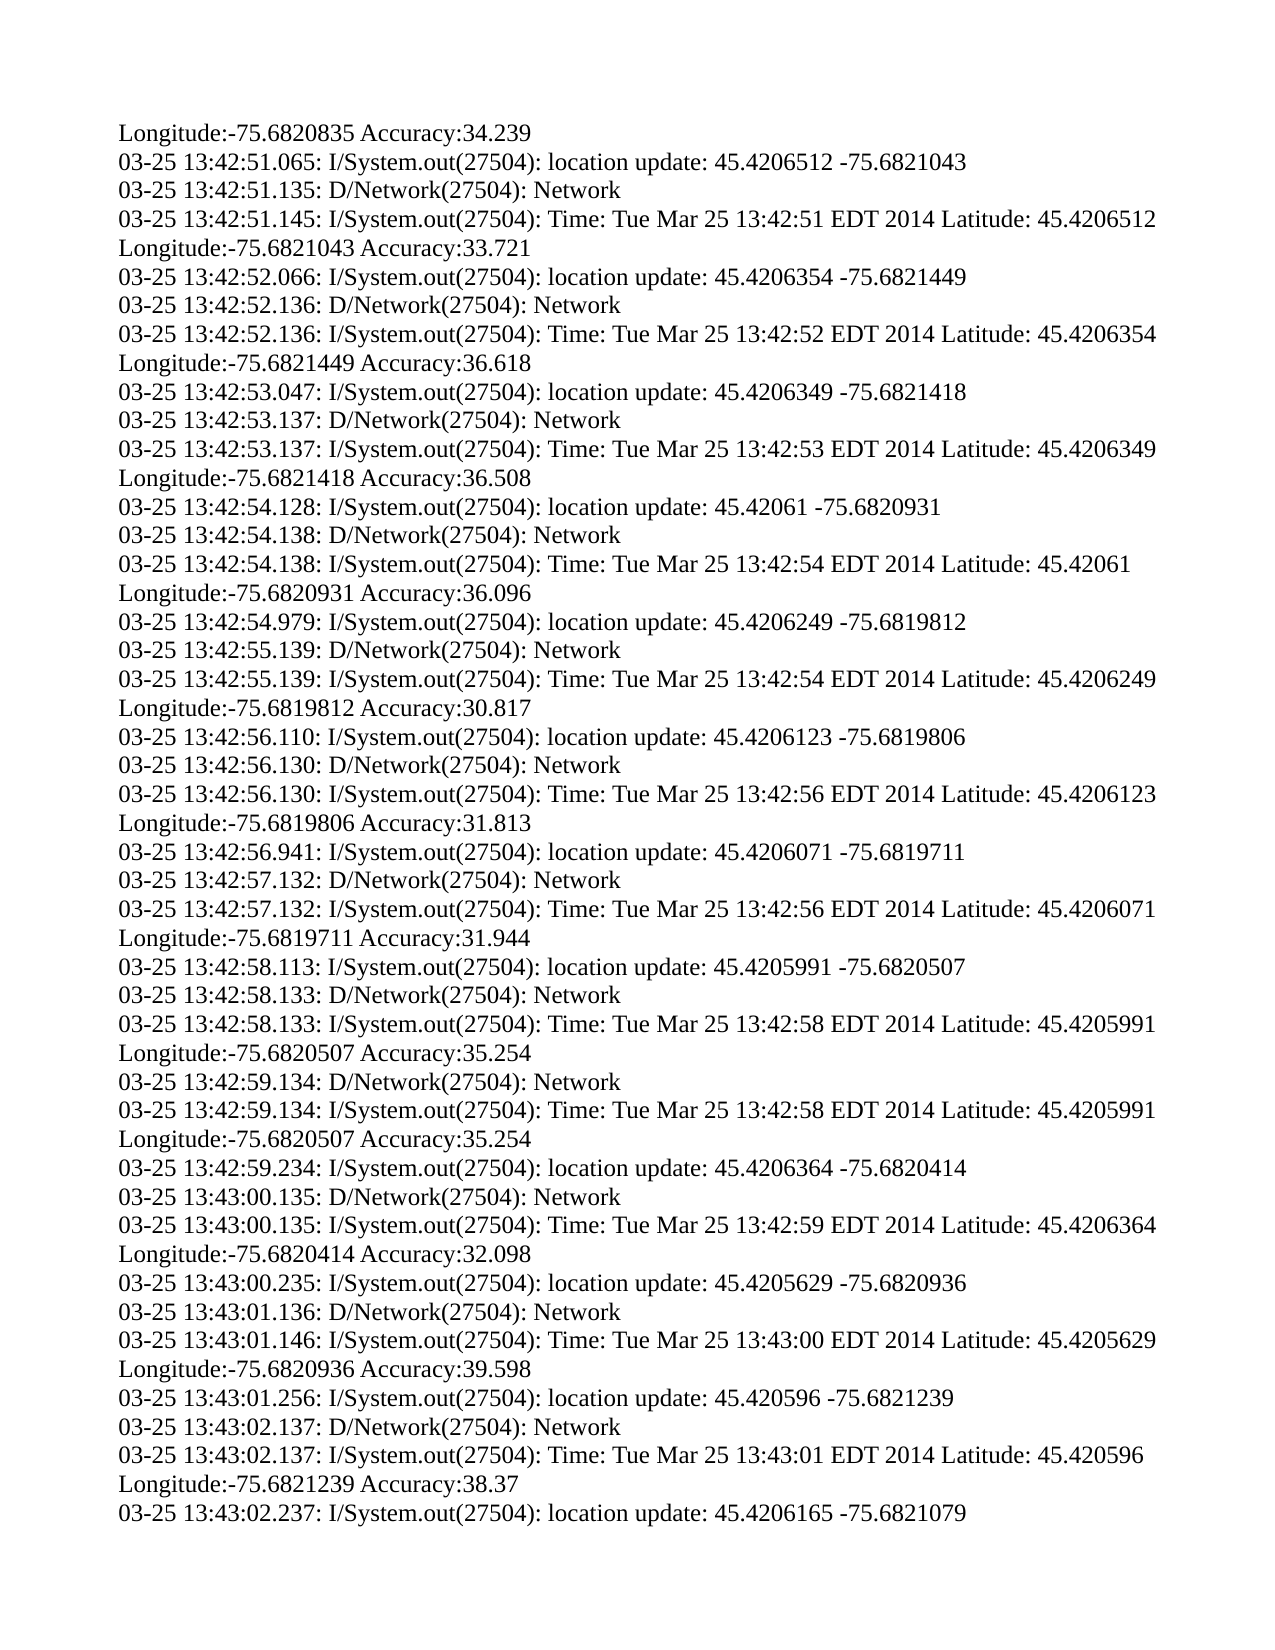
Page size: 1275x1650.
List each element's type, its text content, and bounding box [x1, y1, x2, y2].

text 03-25 13:43:00.135: D/Network(27504): Network [118, 1182, 1157, 1211]
text 03-25 13:43:01.256: I/System.out(27504): location update: 45.420596 -75.6821239 [118, 1383, 1157, 1412]
text 03-25 13:42:51.065: I/System.out(27504): location update: 45.4206512 -75.6821043 [118, 147, 1157, 176]
text 03-25 13:43:00.135: I/System.out(27504): Time: Tue Mar 25 13:42:59 EDT 2014 Latitude: 45.4206364 Longitude:-75.6820414 Accuracy:32.098 [118, 1211, 1157, 1268]
text 03-25 13:42:59.234: I/System.out(27504): location update: 45.4206364 -75.6820414 [118, 1153, 1157, 1182]
text 03-25 13:42:51.135: D/Network(27504): Network [118, 176, 1157, 204]
text 03-25 13:42:54.128: I/System.out(27504): location update: 45.42061 -75.6820931 [118, 492, 1157, 521]
text 03-25 13:42:54.138: I/System.out(27504): Time: Tue Mar 25 13:42:54 EDT 2014 Latitude: 45.42061 Longitude:-75.6820931 Accuracy:36.096 [118, 549, 1157, 607]
text 03-25 13:43:00.235: I/System.out(27504): location update: 45.4205629 -75.6820936 [118, 1268, 1157, 1297]
text 03-25 13:43:01.136: D/Network(27504): Network [118, 1297, 1157, 1326]
text 03-25 13:42:57.132: D/Network(27504): Network [118, 866, 1157, 894]
text 03-25 13:42:54.979: I/System.out(27504): location update: 45.4206249 -75.6819812 [118, 607, 1157, 636]
text 03-25 13:42:55.139: D/Network(27504): Network [118, 636, 1157, 664]
text 03-25 13:42:59.134: I/System.out(27504): Time: Tue Mar 25 13:42:58 EDT 2014 Latitude: 45.4205991 Longitude:-75.6820507 Accuracy:35.254 [118, 1096, 1157, 1153]
text 03-25 13:42:58.113: I/System.out(27504): location update: 45.4205991 -75.6820507 [118, 952, 1157, 981]
text 03-25 13:43:02.137: I/System.out(27504): Time: Tue Mar 25 13:43:01 EDT 2014 Latitude: 45.420596 Longitude:-75.6821239 Accuracy:38.37 [118, 1441, 1157, 1498]
text 03-25 13:42:57.132: I/System.out(27504): Time: Tue Mar 25 13:42:56 EDT 2014 Latitude: 45.4206071 Longitude:-75.6819711 Accuracy:31.944 [118, 894, 1157, 952]
text 03-25 13:42:55.139: I/System.out(27504): Time: Tue Mar 25 13:42:54 EDT 2014 Latitude: 45.4206249 Longitude:-75.6819812 Accuracy:30.817 [118, 664, 1157, 722]
text 03-25 13:42:54.138: D/Network(27504): Network [118, 521, 1157, 549]
text 03-25 13:42:58.133: D/Network(27504): Network [118, 981, 1157, 1009]
text 03-25 13:42:58.133: I/System.out(27504): Time: Tue Mar 25 13:42:58 EDT 2014 Latitude: 45.4205991 Longitude:-75.6820507 Accuracy:35.254 [118, 1009, 1157, 1067]
text 03-25 13:42:53.047: I/System.out(27504): location update: 45.4206349 -75.6821418 [118, 377, 1157, 406]
text 03-25 13:42:59.134: D/Network(27504): Network [118, 1067, 1157, 1096]
text 03-25 13:42:52.136: D/Network(27504): Network [118, 291, 1157, 319]
text 03-25 13:42:52.136: I/System.out(27504): Time: Tue Mar 25 13:42:52 EDT 2014 Latitude: 45.4206354 Longitude:-75.6821449 Accuracy:36.618 [118, 319, 1157, 377]
text 03-25 13:42:53.137: D/Network(27504): Network [118, 406, 1157, 434]
text 03-25 13:42:53.137: I/System.out(27504): Time: Tue Mar 25 13:42:53 EDT 2014 Latitude: 45.4206349 Longitude:-75.6821418 Accuracy:36.508 [118, 434, 1157, 492]
text 03-25 13:43:01.146: I/System.out(27504): Time: Tue Mar 25 13:43:00 EDT 2014 Latitude: 45.4205629 Longitude:-75.6820936 Accuracy:39.598 [118, 1326, 1157, 1383]
text 03-25 13:43:02.137: D/Network(27504): Network [118, 1412, 1157, 1441]
text 03-25 13:43:02.237: I/System.out(27504): location update: 45.4206165 -75.6821079 [118, 1498, 1157, 1527]
text 03-25 13:42:56.110: I/System.out(27504): location update: 45.4206123 -75.6819806 [118, 722, 1157, 751]
text 03-25 13:42:56.130: I/System.out(27504): Time: Tue Mar 25 13:42:56 EDT 2014 Latitude: 45.4206123 Longitude:-75.6819806 Accuracy:31.813 [118, 779, 1157, 837]
text 03-25 13:42:52.066: I/System.out(27504): location update: 45.4206354 -75.6821449 [118, 262, 1157, 291]
text 03-25 13:42:56.130: D/Network(27504): Network [118, 751, 1157, 779]
text Longitude:-75.6820835 Accuracy:34.239 [118, 118, 1157, 147]
text 03-25 13:42:56.941: I/System.out(27504): location update: 45.4206071 -75.6819711 [118, 837, 1157, 866]
text 03-25 13:42:51.145: I/System.out(27504): Time: Tue Mar 25 13:42:51 EDT 2014 Latitude: 45.4206512 Longitude:-75.6821043 Accuracy:33.721 [118, 204, 1157, 262]
